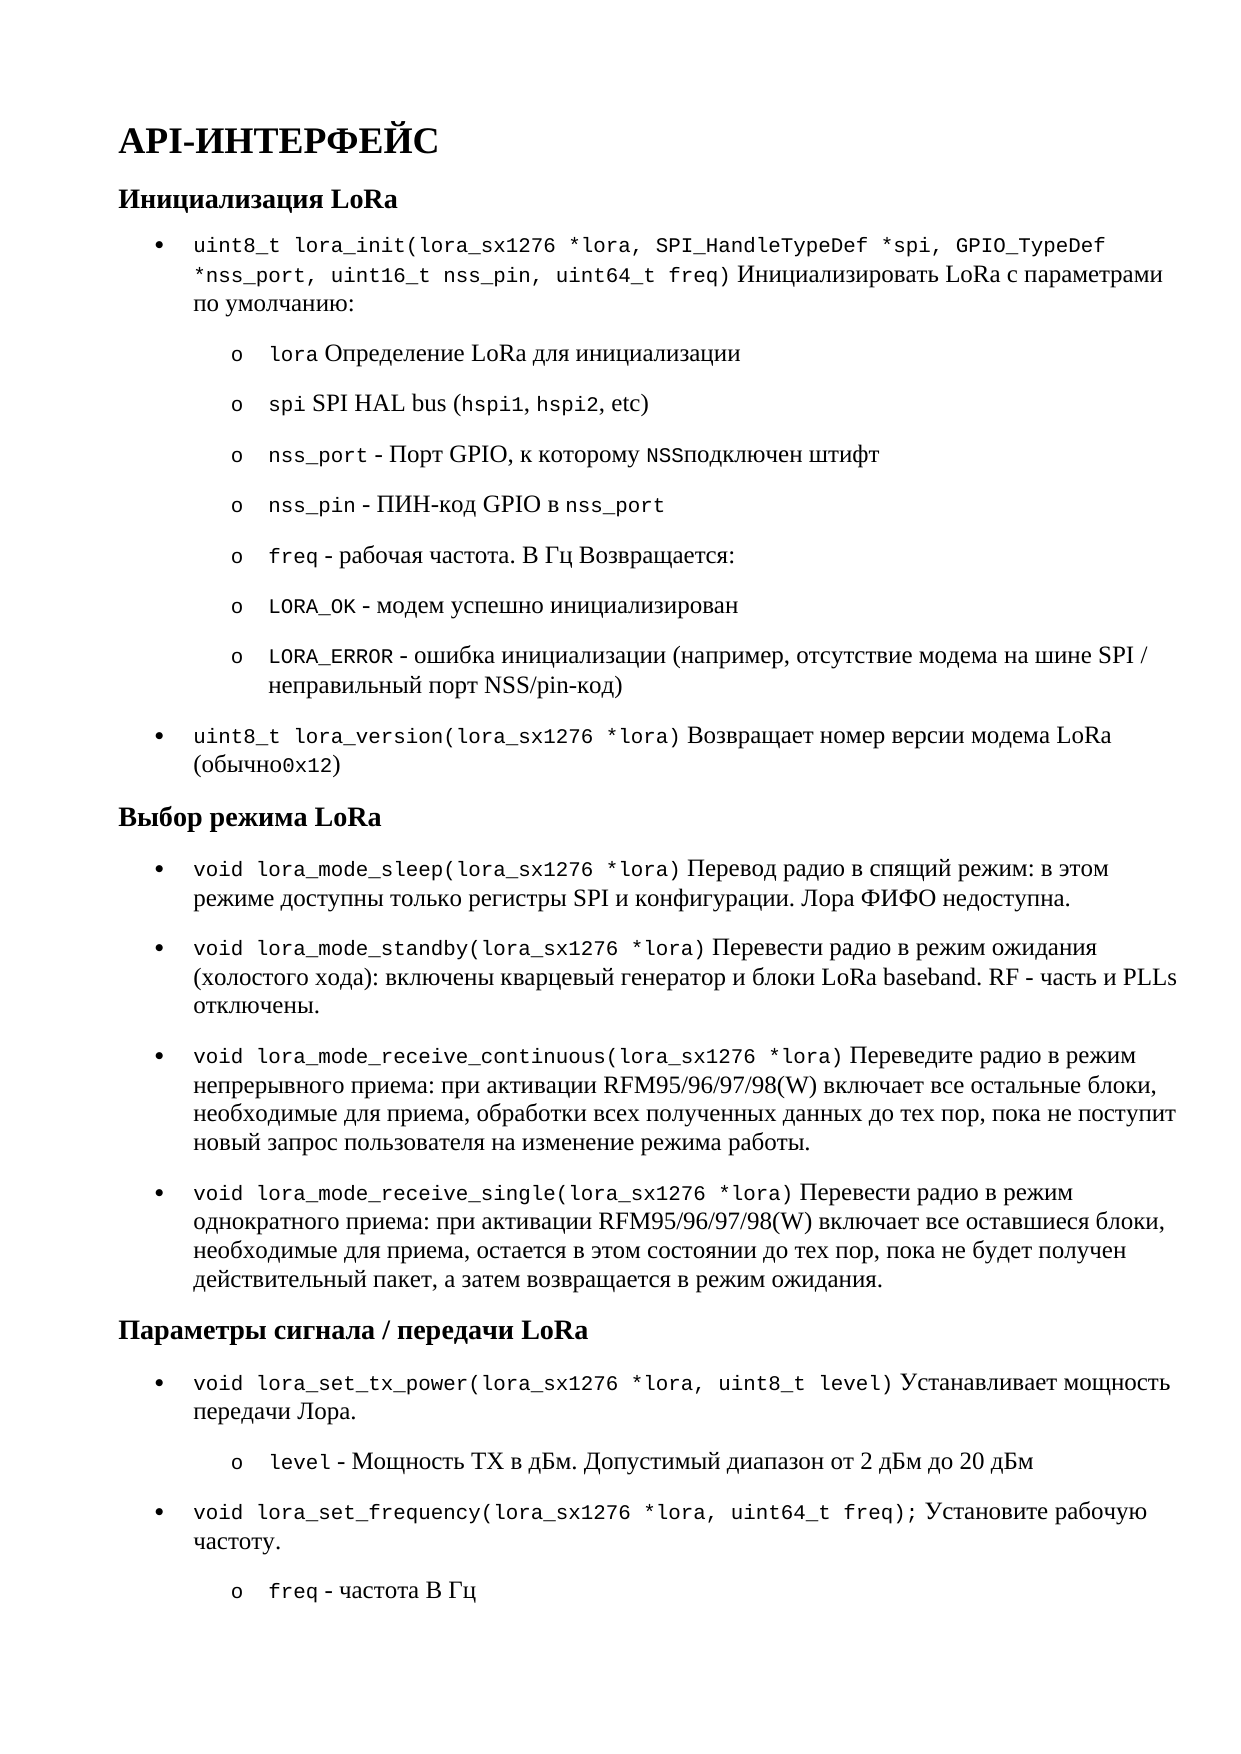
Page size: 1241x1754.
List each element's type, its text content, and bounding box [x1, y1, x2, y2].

list void lora_set_tx_power(lora_sx1276 *lora, uint8_t level) Устанавливает мощность передачи Лора. [156, 1367, 1187, 1425]
list nss_pin - ПИН-код GPIO в nss_port [231, 489, 1187, 519]
list spi SPI HAL bus (hspi1, hspi2, etc) [231, 388, 1187, 418]
list LORA_OK - модем успешно инициализирован [231, 590, 1187, 620]
list freq - частота В Гц [231, 1575, 1187, 1605]
text Параметры сигнала / передачи LoRa [118, 1313, 1187, 1346]
list void lora_mode_receive_continuous(lora_sx1276 *lora) Переведите радио в режим непрерывного приема: при активации RFM95/96/97/98(W) включает все остальные блоки, необходимые для приема, обработки всех полученных данных до тех пор, пока не поступит новый запрос пользователя на изменение режима работы. [156, 1040, 1187, 1156]
text Выбор режима LoRa [118, 800, 1187, 832]
list void lora_mode_sleep(lora_sx1276 *lora) Перевод радио в спящий режим: в этом режиме доступны только регистры SPI и конфигурации. Лора ФИФО недоступна. [156, 853, 1187, 911]
list freq - рабочая частота. В Гц Возвращается: [231, 540, 1187, 569]
list void lora_mode_receive_single(lora_sx1276 *lora) Перевести радио в режим однократного приема: при активации RFM95/96/97/98(W) включает все оставшиеся блоки, необходимые для приема, остается в этом состоянии до тех пор, пока не будет получен действительный пакет, а затем возвращается в режим ожидания. [156, 1177, 1187, 1293]
text Инициализация LoRa [118, 182, 1187, 214]
list void lora_set_frequency(lora_sx1276 *lora, uint64_t freq); Установите рабочую частоту. [156, 1496, 1187, 1554]
text API-ИНТЕРФЕЙС [118, 118, 1187, 161]
list LORA_ERROR - ошибка инициализации (например, отсутствие модема на шине SPI / неправильный порт NSS/pin-код) [231, 641, 1187, 699]
list lora Определение LoRa для инициализации [231, 338, 1187, 368]
list void lora_mode_standby(lora_sx1276 *lora) Перевести радио в режим ожидания (холостого хода): включены кварцевый генератор и блоки LoRa baseband. RF - часть и PLLs отключены. [156, 932, 1187, 1019]
list nss_port - Порт GPIO, к которому NSSподключен штифт [231, 439, 1187, 468]
list uint8_t lora_init(lora_sx1276 *lora, SPI_HandleTypeDef *spi, GPIO_TypeDef *nss_port, uint16_t nss_pin, uint64_t freq) Инициализировать LoRa с параметрами по умолчанию: [156, 235, 1187, 317]
list uint8_t lora_version(lora_sx1276 *lora) Возвращает номер версии модема LoRa (обычно0x12) [156, 720, 1187, 779]
list level - Мощность TX в дБм. Допустимый диапазон от 2 дБм до 20 дБм [231, 1446, 1187, 1475]
